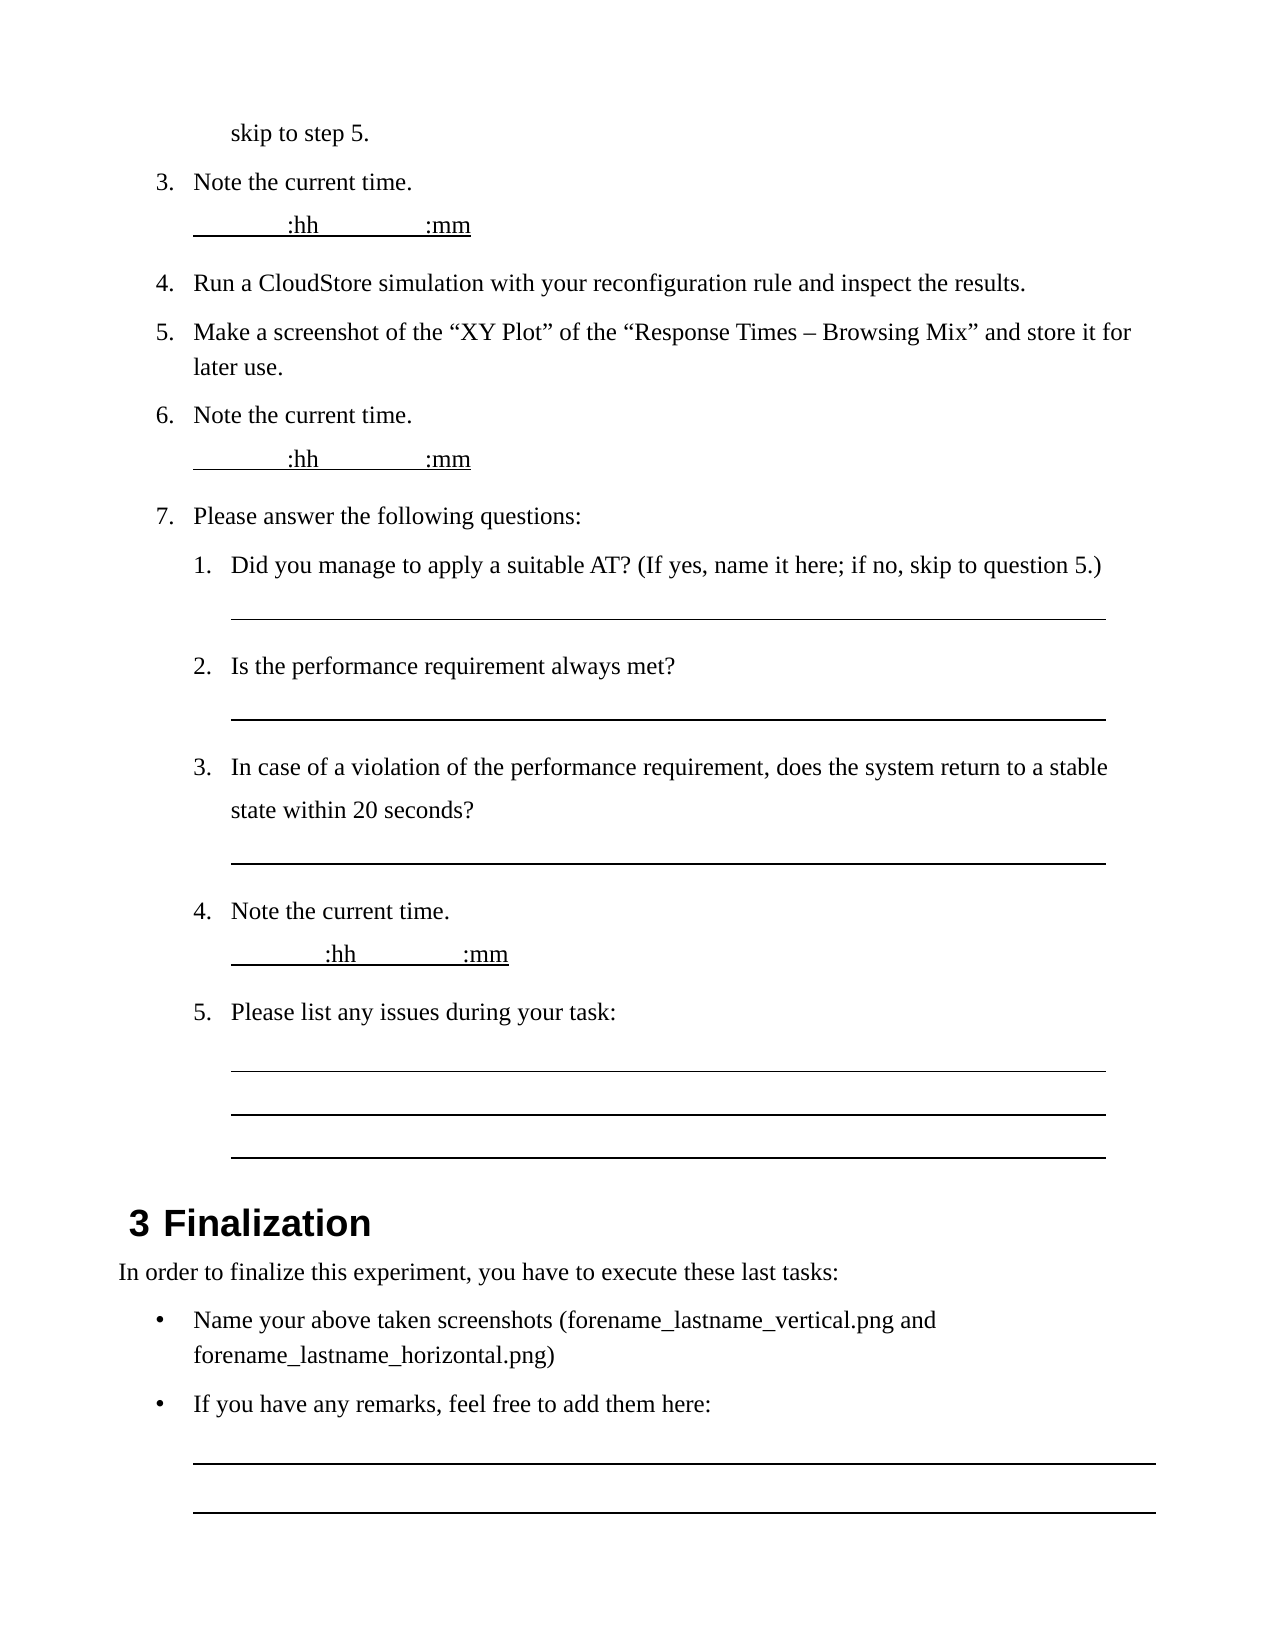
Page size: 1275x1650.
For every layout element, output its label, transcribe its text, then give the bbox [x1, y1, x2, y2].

list Note the current time. :hh :mm [156, 167, 1157, 239]
list If you have any remarks, feel free to add them here: [156, 1389, 1157, 1418]
list skip to step 5. [193, 118, 1157, 147]
list Note the current time. :hh :mm [156, 401, 1157, 472]
list Did you manage to apply a suitable AT? (If yes, name it here; if no, skip to question 5.) [193, 551, 1157, 622]
subtitle Finalization [118, 1200, 1157, 1244]
list In case of a violation of the performance requirement, does the system return to a stable state within 20 seconds? [193, 752, 1157, 867]
text In order to finalize this experiment, you have to execute these last tasks: [118, 1257, 1157, 1285]
list Please list any issues during your task: [193, 997, 1157, 1026]
list Note the current time. :hh :mm [193, 896, 1157, 968]
list Name your above taken screenshots (forename_lastname_vertical.png and forename_lastname_horizontal.png) [156, 1306, 1157, 1369]
list Is the performance requirement always met? [193, 651, 1157, 723]
list Run a CloudStore simulation with your reconfiguration rule and inspect the results. [156, 268, 1157, 297]
list Make a screenshot of the “XY Plot” of the “Response Times – Browsing Mix” and store it for later use. [156, 317, 1157, 380]
list Please answer the following questions: [156, 501, 1157, 530]
